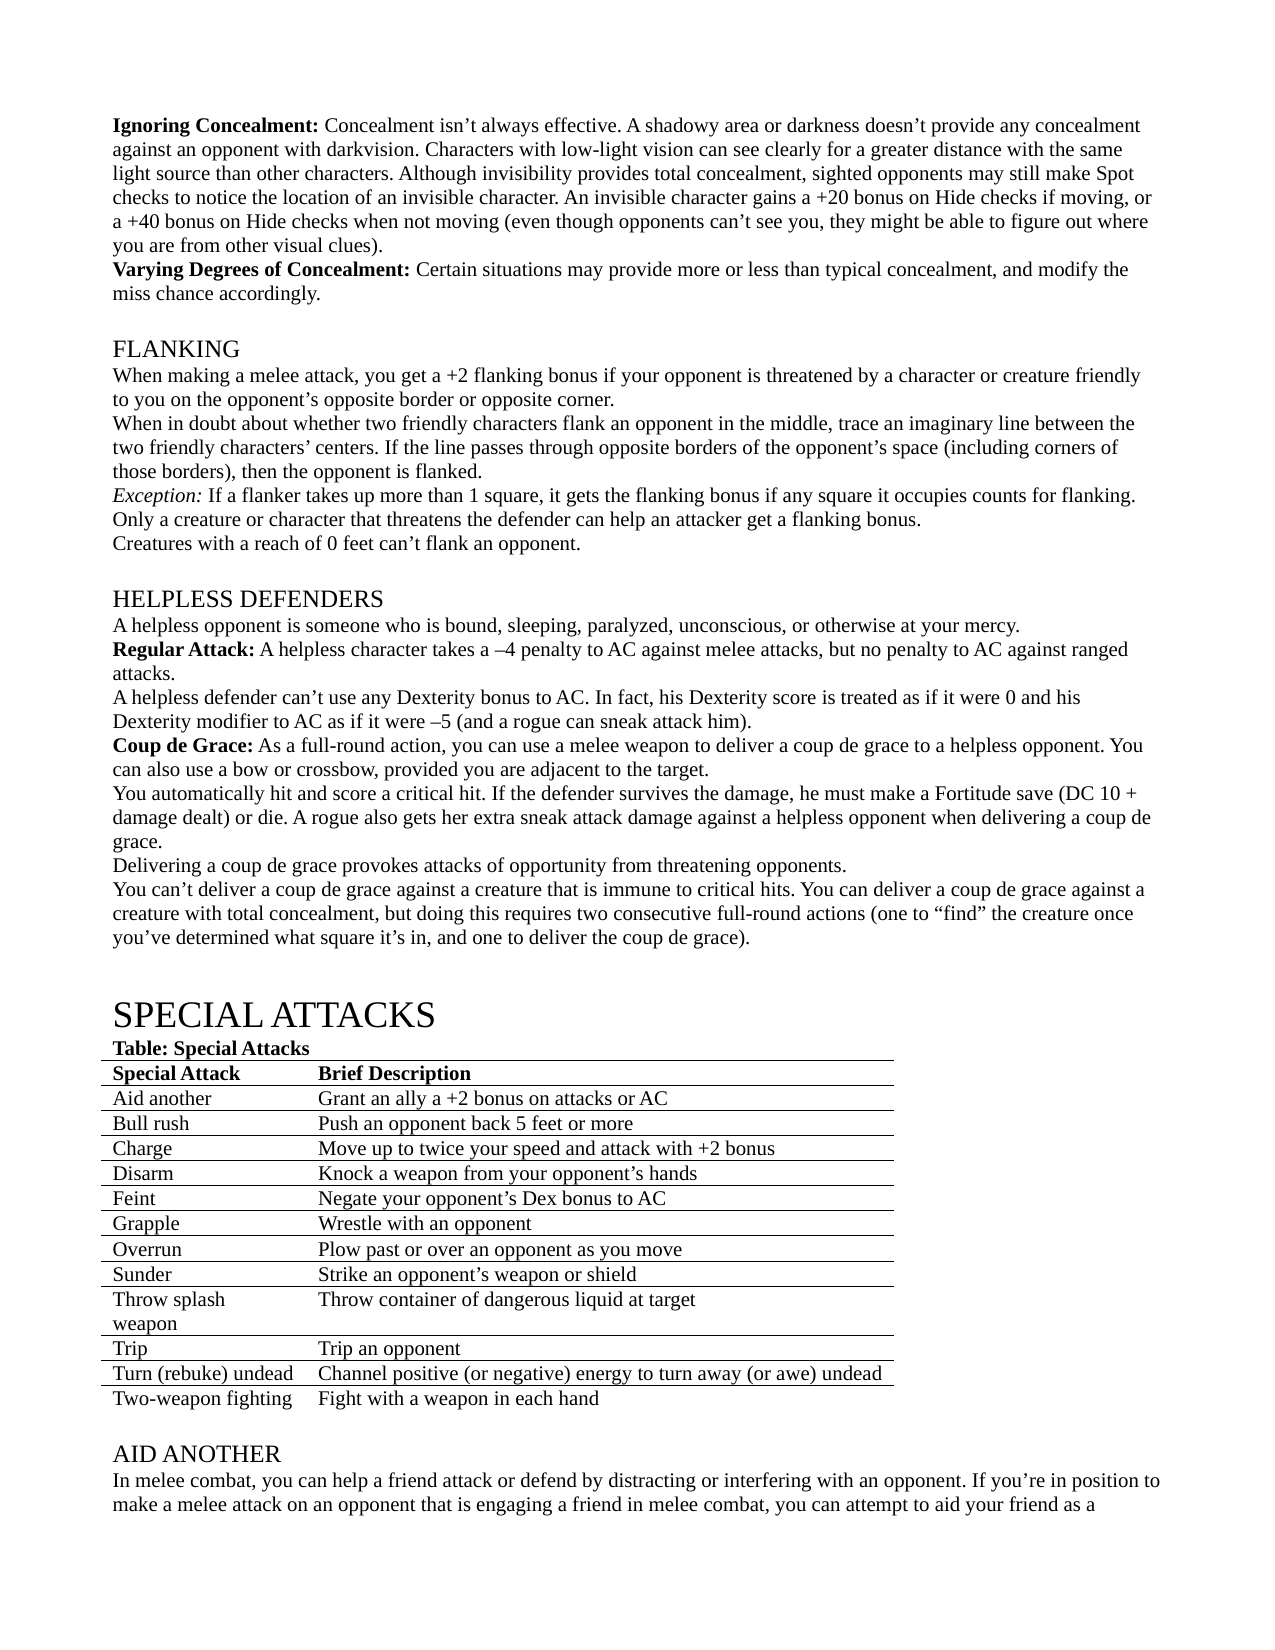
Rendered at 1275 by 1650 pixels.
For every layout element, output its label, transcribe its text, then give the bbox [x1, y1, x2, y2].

table_cell Grapple [101, 1211, 307, 1235]
text Creatures with a reach of 0 feet can’t flank an opponent. [112, 531, 1162, 555]
text SPECIAL ATTACKS [112, 992, 1162, 1036]
text You automatically hit and score a critical hit. If the defender survives the damage, he must make a Fortitude save (DC 10 + damage dealt) or die. A rogue also gets her extra sneak attack damage against a helpless opponent when delivering a coup de grace. [112, 781, 1162, 853]
text FLANKING [112, 334, 1162, 362]
table_cell Grant an ally a +2 bonus on attacks or AC [307, 1086, 894, 1110]
text HELPLESS DEFENDERS [112, 584, 1162, 612]
table_cell Throw splash weapon [101, 1287, 307, 1335]
table_cell Feint [101, 1186, 307, 1210]
table_cell Move up to twice your speed and attack with +2 bonus [307, 1136, 894, 1160]
text You can’t deliver a coup de grace against a creature that is immune to critical hits. You can deliver a coup de grace against a creature with total concealment, but doing this requires two consecutive full-round actions (one to “find” the creature once you’ve determined what square it’s in, and one to deliver the coup de grace). [112, 877, 1162, 949]
text Delivering a coup de grace provokes attacks of opportunity from threatening opponents. [112, 853, 1162, 877]
table_cell Brief Description [307, 1061, 894, 1085]
text Varying Degrees of Concealment: Certain situations may provide more or less than typical concealment, and modify the miss chance accordingly. [112, 257, 1162, 305]
table_cell Knock a weapon from your opponent’s hands [307, 1161, 894, 1185]
table_cell Disarm [101, 1161, 307, 1185]
table_cell Turn (rebuke) undead [101, 1361, 307, 1385]
table_cell Throw container of dangerous liquid at target [307, 1287, 894, 1335]
text In melee combat, you can help a friend attack or defend by distracting or interfering with an opponent. If you’re in position to make a melee attack on an opponent that is engaging a friend in melee combat, you can attempt to aid your friend as a [112, 1468, 1162, 1516]
table_cell Push an opponent back 5 feet or more [307, 1111, 894, 1135]
text When in doubt about whether two friendly characters flank an opponent in the middle, trace an imaginary line between the two friendly characters’ centers. If the line passes through opposite borders of the opponent’s space (including corners of those borders), then the opponent is flanked. [112, 411, 1162, 483]
table_cell Two-weapon fighting [101, 1386, 307, 1410]
table_cell Special Attack [101, 1061, 307, 1085]
table_cell Trip [101, 1336, 307, 1360]
table_cell Fight with a weapon in each hand [307, 1386, 894, 1410]
text Coup de Grace: As a full-round action, you can use a melee weapon to deliver a coup de grace to a helpless opponent. You can also use a bow or crossbow, provided you are adjacent to the target. [112, 733, 1162, 781]
table_cell Wrestle with an opponent [307, 1211, 894, 1235]
text A helpless opponent is someone who is bound, sleeping, paralyzed, unconscious, or otherwise at your mercy. [112, 612, 1162, 637]
table_cell Overrun [101, 1236, 307, 1261]
table_cell Plow past or over an opponent as you move [307, 1236, 894, 1261]
table_cell Charge [101, 1136, 307, 1160]
table_cell Channel positive (or negative) energy to turn away (or awe) undead [307, 1361, 894, 1385]
text Exception: If a flanker takes up more than 1 square, it gets the flanking bonus if any square it occupies counts for flanking. [112, 483, 1162, 507]
text Regular Attack: A helpless character takes a –4 penalty to AC against melee attacks, but no penalty to AC against ranged attacks. [112, 637, 1162, 685]
text AID ANOTHER [112, 1439, 1162, 1468]
text Ignoring Concealment: Concealment isn’t always effective. A shadowy area or darkness doesn’t provide any concealment against an opponent with darkvision. Characters with low-light vision can see clearly for a greater distance with the same light source than other characters. Although invisibility provides total concealment, sighted opponents may still make Spot checks to notice the location of an invisible character. An invisible character gains a +20 bonus on Hide checks if moving, or a +40 bonus on Hide checks when not moving (even though opponents can’t see you, they might be able to figure out where you are from other visual clues). [112, 112, 1162, 257]
table_cell Sunder [101, 1262, 307, 1286]
text When making a melee attack, you get a +2 flanking bonus if your opponent is threatened by a character or creature friendly to you on the opponent’s opposite border or opposite corner. [112, 362, 1162, 411]
text Only a creature or character that threatens the defender can help an attacker get a flanking bonus. [112, 507, 1162, 531]
table_header Table: Special Attacks [101, 1036, 894, 1060]
table_cell Bull rush [101, 1111, 307, 1135]
table_cell Negate your opponent’s Dex bonus to AC [307, 1186, 894, 1210]
table_cell Aid another [101, 1086, 307, 1110]
table_cell Trip an opponent [307, 1336, 894, 1360]
table_cell Strike an opponent’s weapon or shield [307, 1262, 894, 1286]
text A helpless defender can’t use any Dexterity bonus to AC. In fact, his Dexterity score is treated as if it were 0 and his Dexterity modifier to AC as if it were –5 (and a rogue can sneak attack him). [112, 685, 1162, 733]
